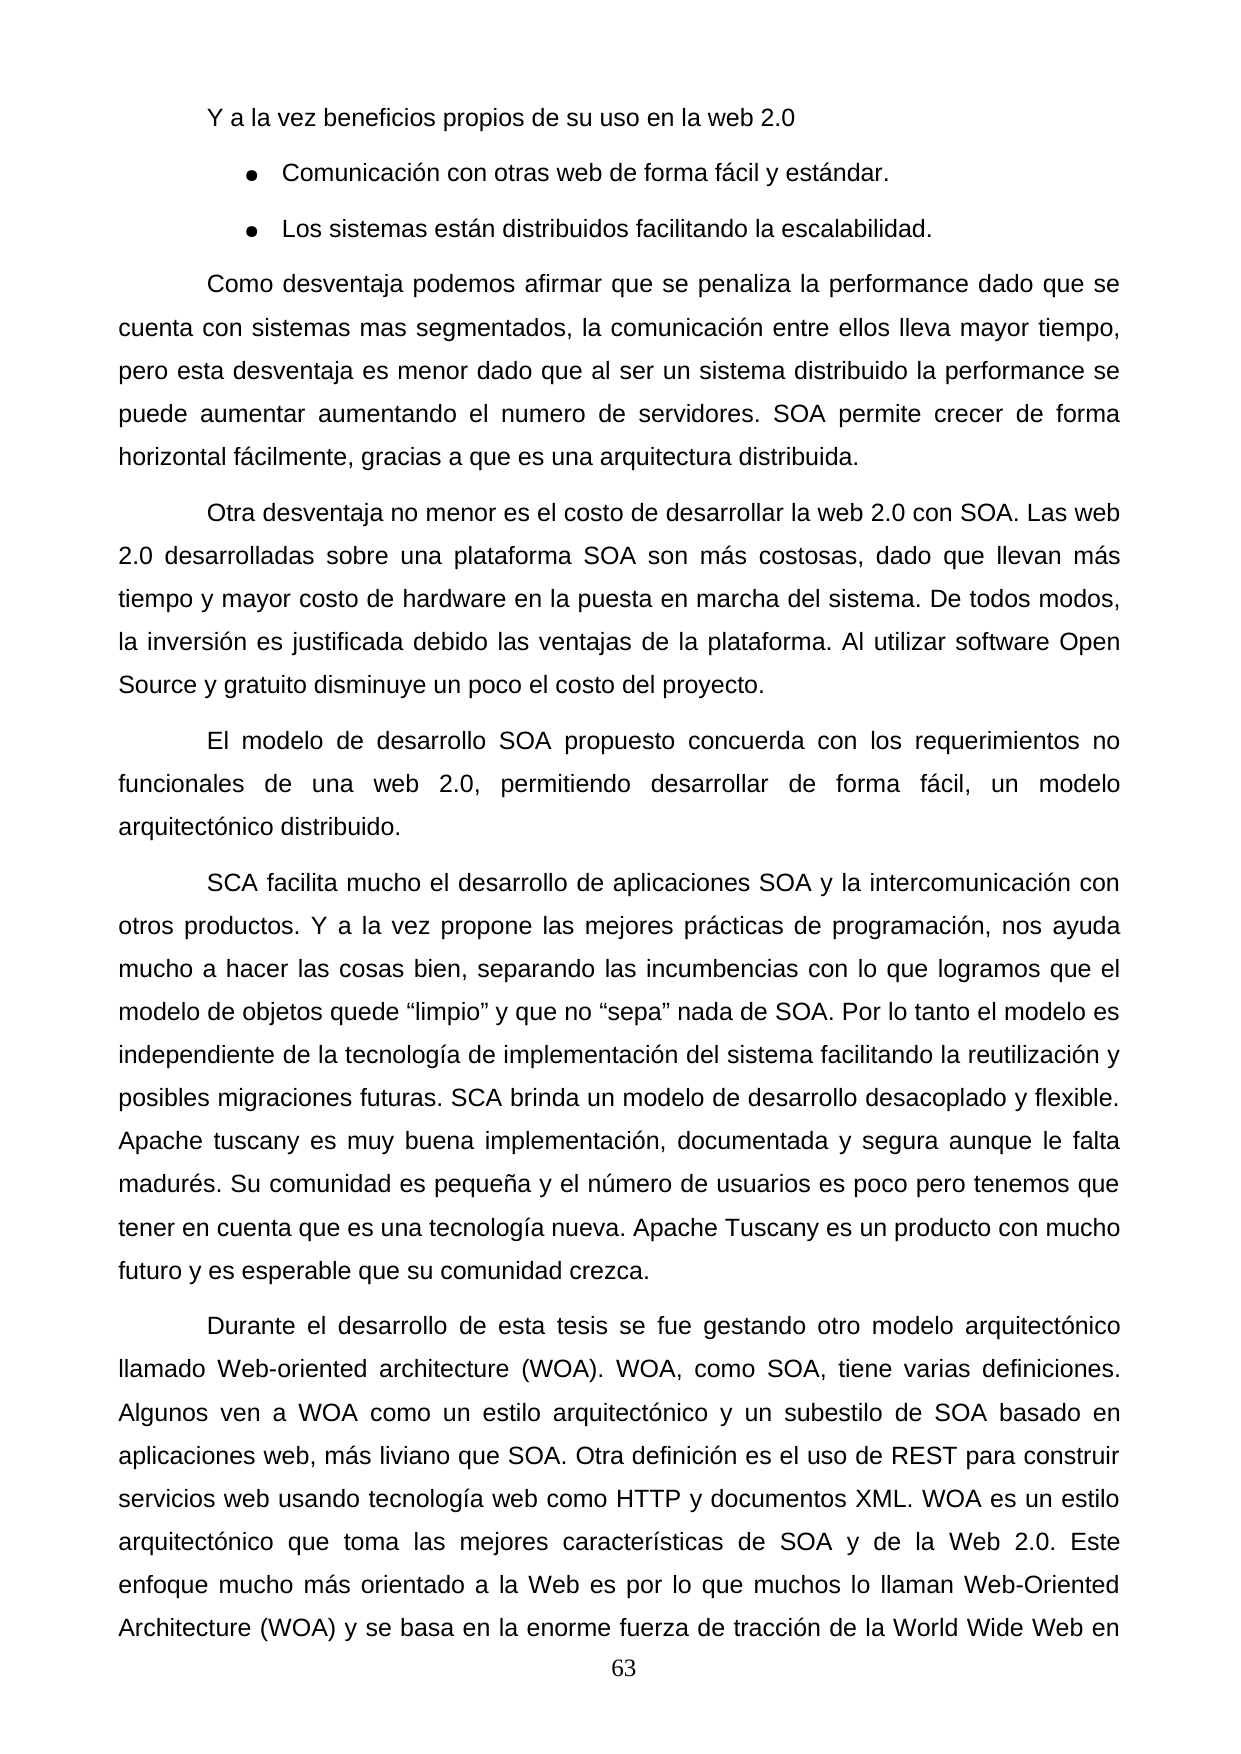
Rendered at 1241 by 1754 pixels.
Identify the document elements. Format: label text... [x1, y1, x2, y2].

text Y a la vez beneficios propios de su uso en la web 2.0 [118, 103, 1122, 131]
text SCA facilita mucho el desarrollo de aplicaciones SOA y la intercomunicación con otros productos. Y a la vez propone las mejores prácticas de programación, nos ayuda mucho a hacer las cosas bien, separando las incumbencias con lo que logramos que el modelo de objetos quede “limpio” y que no “sepa” nada de SOA. Por lo tanto el modelo es independiente de la tecnología de implementación del sistema facilitando la reutilización y posibles migraciones futuras. SCA brinda un modelo de desarrollo desacoplado y flexible. Apache tuscany es muy buena implementación, documentada y segura aunque le falta madurés. Su comunidad es pequeña y el número de usuarios es poco pero tenemos que tener en cuenta que es una tecnología nueva. Apache Tuscany es un producto con mucho futuro y es esperable que su comunidad crezca. [118, 868, 1122, 1284]
list Los sistemas están distribuidos facilitando la escalabilidad. [156, 214, 1122, 243]
text El modelo de desarrollo SOA propuesto concuerda con los requerimientos no funcionales de una web 2.0, permitiendo desarrollar de forma fácil, un modelo arquitectónico distribuido. [118, 726, 1122, 841]
text Como desventaja podemos afirmar que se penaliza la performance dado que se cuenta con sistemas mas segmentados, la comunicación entre ellos lleva mayor tiempo, pero esta desventaja es menor dado que al ser un sistema distribuido la performance se puede aumentar aumentando el numero de servidores. SOA permite crecer de forma horizontal fácilmente, gracias a que es una arquitectura distribuida. [118, 269, 1122, 471]
text Durante el desarrollo de esta tesis se fue gestando otro modelo arquitectónico llamado Web-oriented architecture (WOA). WOA, como SOA, tiene varias definiciones. Algunos ven a WOA como un estilo arquitectónico y un subestilo de SOA basado en aplicaciones web, más liviano que SOA. Otra definición es el uso de REST para construir servicios web usando tecnología web como HTTP y documentos XML. WOA es un estilo arquitectónico que toma las mejores características de SOA y de la Web 2.0. Este enfoque mucho más orientado a la Web es por lo que muchos lo llaman Web-Oriented Architecture (WOA) y se basa en la enorme fuerza de tracción de la World Wide Web en [118, 1311, 1122, 1642]
text Otra desventaja no menor es el costo de desarrollar la web 2.0 con SOA. Las web 2.0 desarrolladas sobre una plataforma SOA son más costosas, dado que llevan más tiempo y mayor costo de hardware en la puesta en marcha del sistema. De todos modos, la inversión es justificada debido las ventajas de la plataforma. Al utilizar software Open Source y gratuito disminuye un poco el costo del proyecto. [118, 498, 1122, 699]
list Comunicación con otras web de forma fácil y estándar. [156, 158, 1122, 187]
